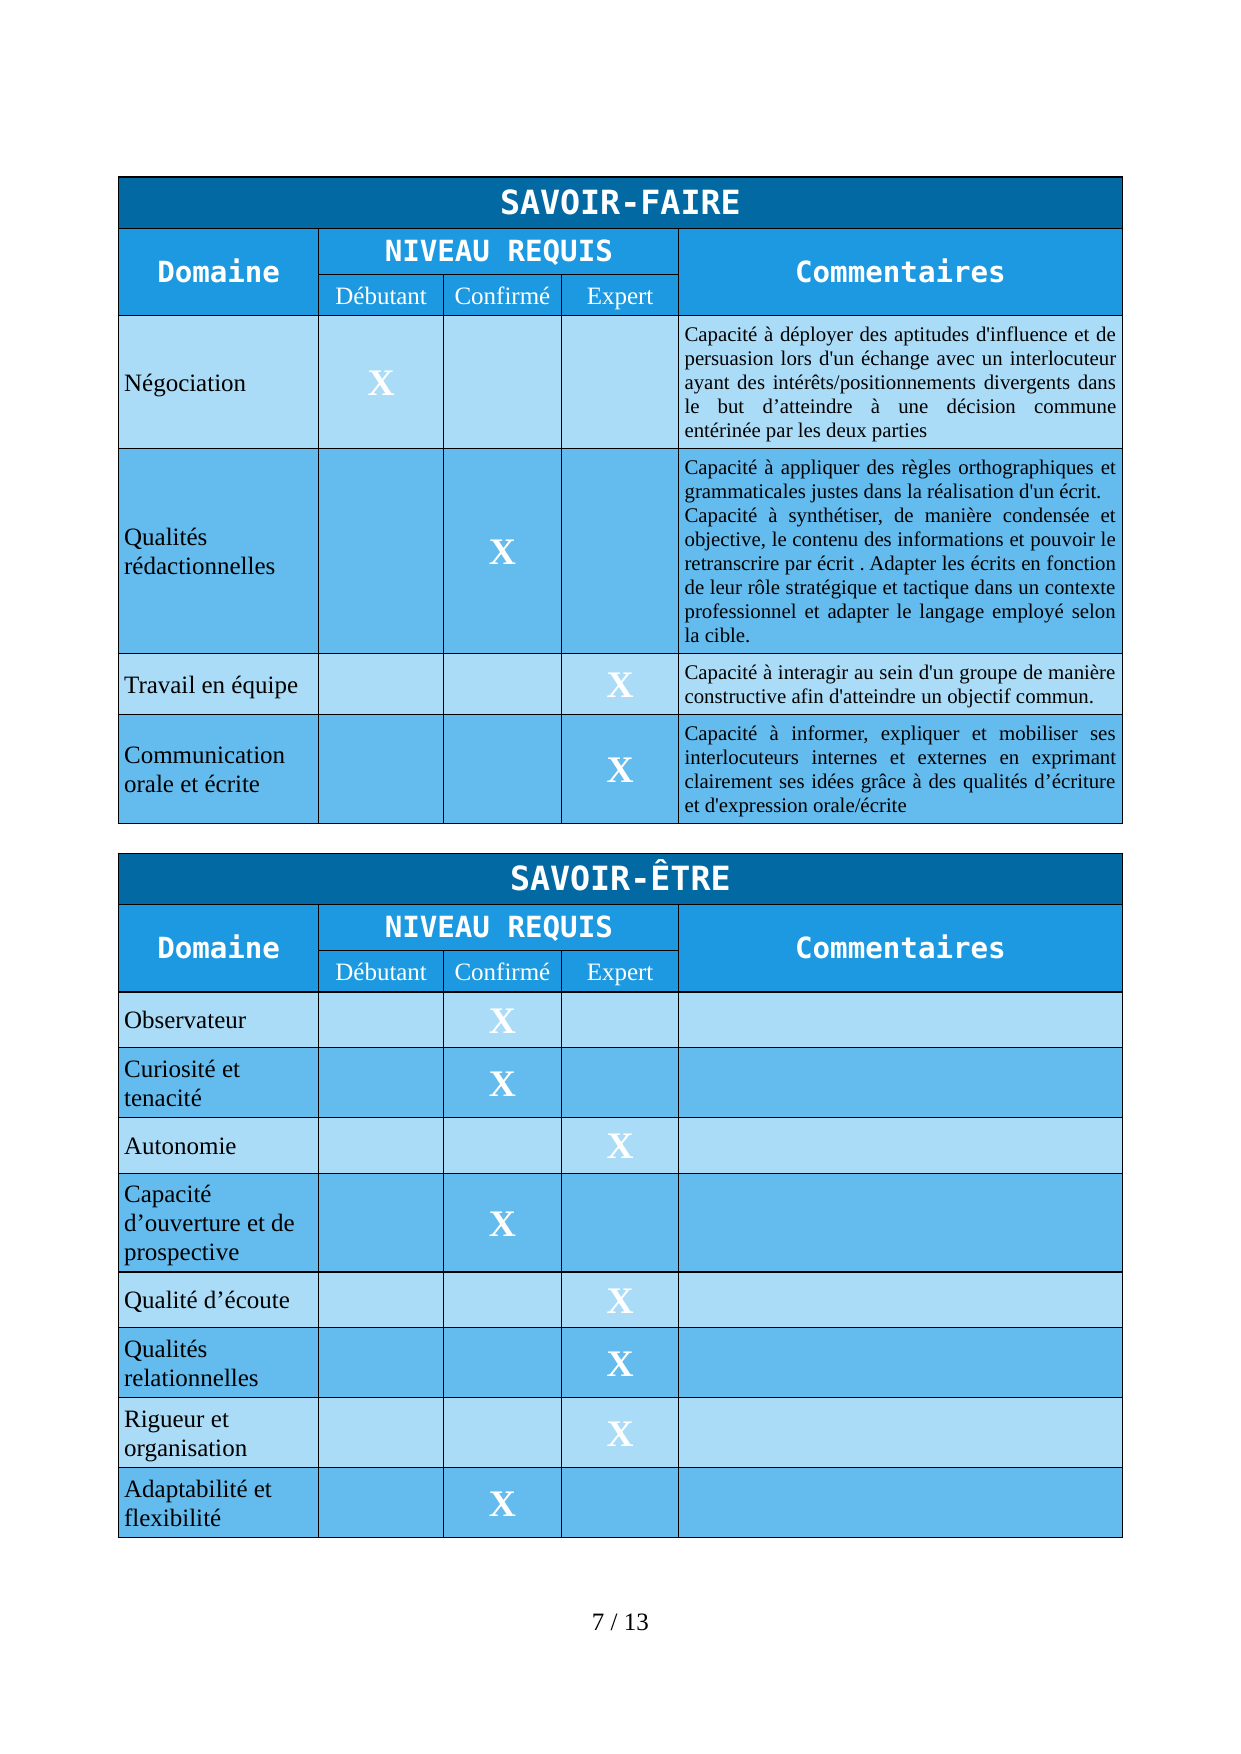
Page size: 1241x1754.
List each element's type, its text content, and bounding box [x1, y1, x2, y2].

table_cell X [444, 449, 561, 653]
table_cell X [562, 1398, 678, 1467]
table_header SAVOIR-FAIRE [119, 178, 1122, 228]
table_cell X [444, 993, 561, 1047]
table_cell [319, 1398, 443, 1467]
table_cell Expert [562, 951, 678, 991]
table_cell [319, 654, 443, 714]
table_cell X [444, 1048, 561, 1117]
table_cell Capacité à informer, expliquer et mobiliser ses interlocuteurs internes et externes en exprimant clairement ses idées grâce à des qualités d’écriture et d'expression orale/écrite [679, 715, 1122, 823]
table_cell Domaine [119, 905, 318, 991]
table_cell [562, 449, 678, 653]
table_cell [319, 993, 443, 1047]
table_cell X [562, 654, 678, 714]
table_cell [562, 1048, 678, 1117]
table_cell Curiosité et tenacité [119, 1048, 318, 1117]
table_cell NIVEAU REQUIS [319, 905, 678, 950]
table_cell [679, 1273, 1122, 1327]
table_cell [319, 1468, 443, 1537]
table_cell Travail en équipe [119, 654, 318, 714]
table_cell Capacité à interagir au sein d'un groupe de manière constructive afin d'atteindre un objectif commun. [679, 654, 1122, 714]
table_cell Adaptabilité et flexibilité [119, 1468, 318, 1537]
table_cell [562, 1174, 678, 1271]
table_cell [679, 1328, 1122, 1397]
table_cell Domaine [119, 229, 318, 315]
table_cell Confirmé [444, 951, 561, 991]
table_cell [562, 993, 678, 1047]
table_cell [444, 1273, 561, 1327]
table_cell Qualités relationnelles [119, 1328, 318, 1397]
table_cell Autonomie [119, 1118, 318, 1173]
table_cell Capacité à appliquer des règles orthographiques et grammaticales justes dans la réalisation d'un écrit. Capacité à synthétiser, de manière condensée et objective, le contenu des informations et pouvoir le retranscrire par écrit . Adapter les écrits en fonction de leur rôle stratégique et tactique dans un contexte professionnel et adapter le langage employé selon la cible. [679, 449, 1122, 653]
table_cell [679, 1174, 1122, 1271]
table_cell Commentaires [679, 905, 1122, 991]
table_cell [679, 1118, 1122, 1173]
table_cell X [444, 1174, 561, 1271]
table_cell X [319, 316, 443, 448]
table_cell Qualités rédactionnelles [119, 449, 318, 653]
table_cell [444, 316, 561, 448]
table_cell NIVEAU REQUIS [319, 229, 678, 274]
table_cell Débutant [319, 275, 443, 315]
table_cell [562, 1468, 678, 1537]
table_cell [444, 1398, 561, 1467]
table_cell [444, 1328, 561, 1397]
table_cell [444, 654, 561, 714]
table_cell [319, 1118, 443, 1173]
table_cell [562, 316, 678, 448]
table_cell X [562, 1328, 678, 1397]
table_cell Capacité d’ouverture et de prospective [119, 1174, 318, 1271]
table_cell X [562, 1273, 678, 1327]
table_cell [319, 715, 443, 823]
table_cell [319, 449, 443, 653]
table_cell [444, 715, 561, 823]
table_cell [679, 1398, 1122, 1467]
table_cell X [562, 1118, 678, 1173]
table_cell [319, 1048, 443, 1117]
table_cell [679, 1048, 1122, 1117]
table_cell Qualité d’écoute [119, 1273, 318, 1327]
table_cell Rigueur et organisation [119, 1398, 318, 1467]
table_cell Communication orale et écrite [119, 715, 318, 823]
table_cell Capacité à déployer des aptitudes d'influence et de persuasion lors d'un échange avec un interlocuteur ayant des intérêts/positionnements divergents dans le but d’atteindre à une décision commune entérinée par les deux parties [679, 316, 1122, 448]
table_cell Expert [562, 275, 678, 315]
table_cell [319, 1273, 443, 1327]
table_cell X [444, 1468, 561, 1537]
table_cell X [562, 715, 678, 823]
table_cell Débutant [319, 951, 443, 991]
table_cell [444, 1118, 561, 1173]
table_header SAVOIR-ÊTRE [119, 854, 1122, 904]
table_cell [319, 1328, 443, 1397]
table_cell [319, 1174, 443, 1271]
table_cell Confirmé [444, 275, 561, 315]
table_cell Commentaires [679, 229, 1122, 315]
table_cell Observateur [119, 993, 318, 1047]
table_cell [679, 1468, 1122, 1537]
table_cell Négociation [119, 316, 318, 448]
table_cell [679, 993, 1122, 1047]
